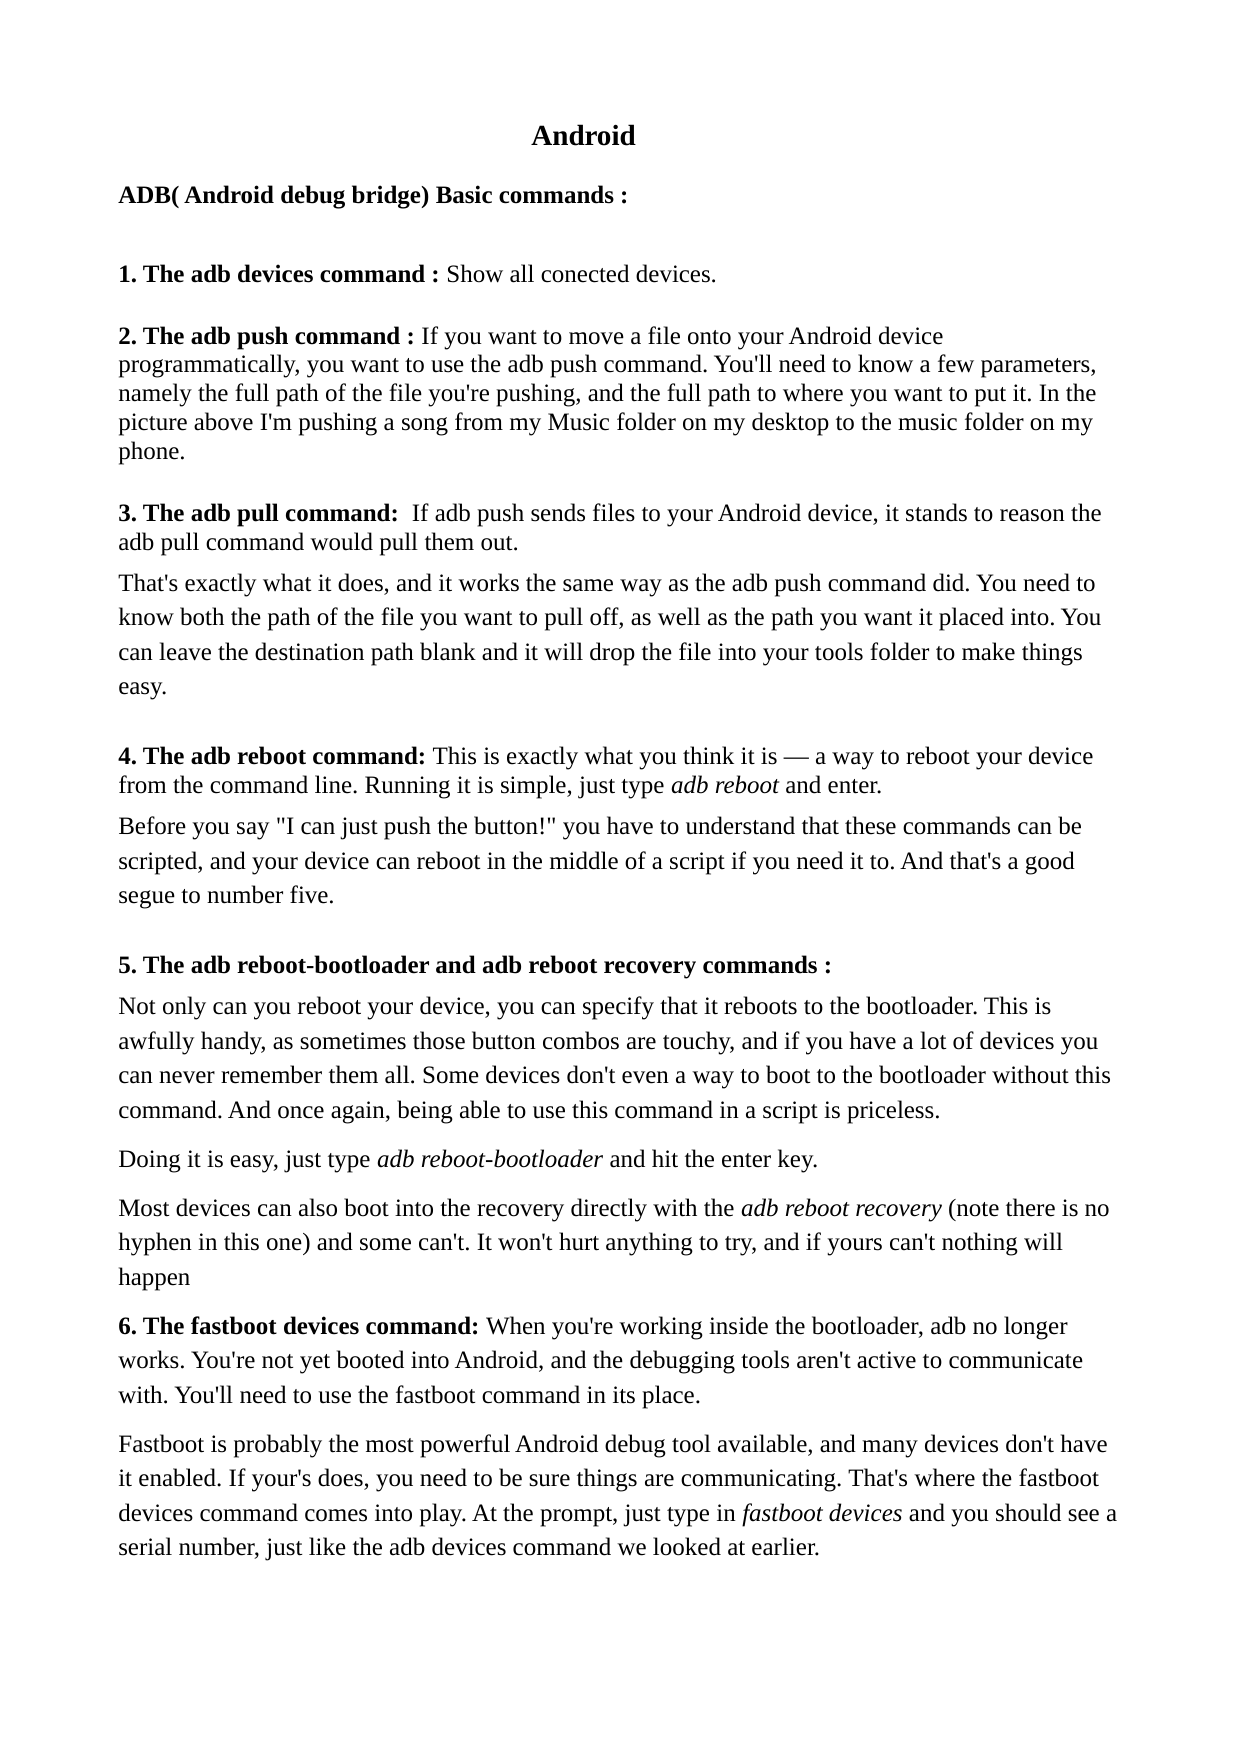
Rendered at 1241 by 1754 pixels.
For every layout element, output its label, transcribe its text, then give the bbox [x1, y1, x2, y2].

text Not only can you reboot your device, you can specify that it reboots to the bootloader. This is awfully handy, as sometimes those button combos are touchy, and if you have a lot of devices you can never remember them all. Some devices don't even a way to boot to the bootloader without this command. And once again, being able to use this command in a script is priceless. [118, 991, 1122, 1123]
text ADB( Android debug bridge) Basic commands : [118, 180, 1122, 209]
subtitle 4. The adb reboot command: This is exactly what you think it is — a way to reboot your device from the command line. Running it is simple, just type adb reboot and enter. [118, 741, 1122, 799]
text 6. The fastboot devices command: When you're working inside the bootloader, adb no longer works. You're not yet booted into Android, and the debugging tools aren't active to communicate with. You'll need to use the fastboot command in its place. [118, 1311, 1122, 1409]
text Before you say "I can just push the button!" you have to understand that these commands can be scripted, and your device can reboot in the middle of a script if you need it to. And that's a good segue to number five. [118, 811, 1122, 909]
text Fastboot is probably the most powerful Android debug tool available, and many devices don't have it enabled. If your's does, you need to be sure things are communicating. That's where the fastboot devices command comes into play. At the prompt, just type in fastboot devices and you should see a serial number, just like the adb devices command we looked at earlier. [118, 1429, 1122, 1561]
subtitle 2. The adb push command : If you want to move a file onto your Android device programmatically, you want to use the adb push command. You'll need to know a few parameters, namely the full path of the file you're pushing, and the full path to where you want to put it. In the picture above I'm pushing a song from my Music folder on my desktop to the music folder on my phone. [118, 321, 1122, 464]
text Most devices can also boot into the recovery directly with the adb reboot recovery (note there is no hyphen in this one) and some can't. It won't hurt anything to try, and if yours can't nothing will happen [118, 1193, 1122, 1291]
subtitle 1. The adb devices command : Show all conected devices. [118, 259, 1122, 287]
subtitle 5. The adb reboot-bootloader and adb reboot recovery commands : [118, 950, 1122, 979]
text Android [118, 118, 1122, 152]
text Doing it is easy, just type adb reboot-bootloader and hit the enter key. [118, 1144, 1122, 1173]
text That's exactly what it does, and it works the same way as the adb push command did. You need to know both the path of the file you want to pull off, as well as the path you want it placed into. You can leave the destination path blank and it will drop the file into your tools folder to make things easy. [118, 568, 1122, 700]
subtitle 3. The adb pull command: If adb push sends files to your Android device, it stands to reason the adb pull command would pull them out. [118, 498, 1122, 555]
